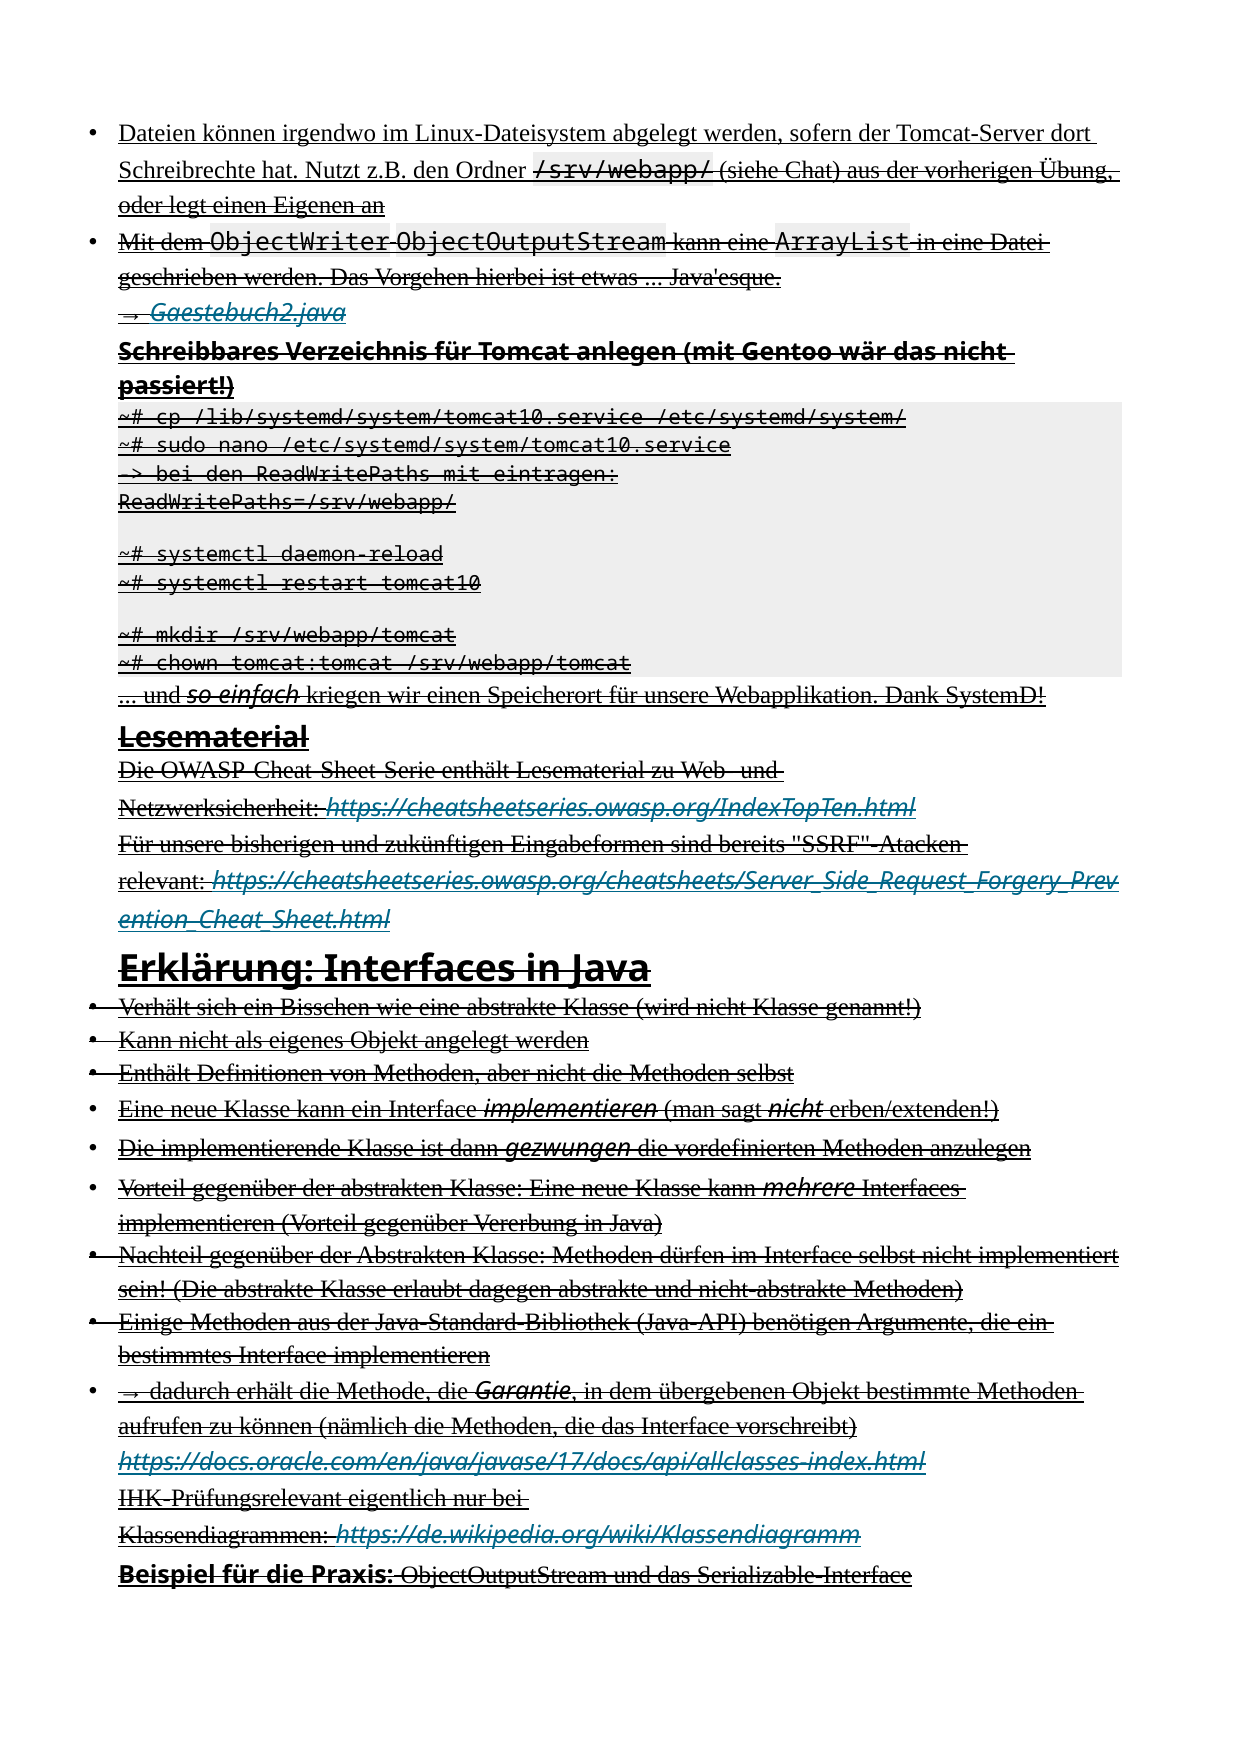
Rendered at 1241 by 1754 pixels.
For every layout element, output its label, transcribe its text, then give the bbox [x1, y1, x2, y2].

text Für unsere bisherigen und zukünftigen Eingabeformen sind bereits "SSRF"-Atacken relevant: https://cheatsheetseries.owasp.org/cheatsheets/Server_Side_Request_Forgery_Prevention_Cheat_Sheet.html [118, 829, 1122, 936]
list Vorteil gegenüber der abstrakten Klasse: Eine neue Klasse kann mehrere Interfaces implementieren (Vorteil gegenüber Vererbung in Java) [118, 1169, 1122, 1236]
text ~# systemctl daemon-reload [118, 539, 1122, 568]
list Verhält sich ein Bisschen wie eine abstrakte Klasse (wird nicht Klasse genannt!) [118, 992, 1122, 1021]
subtitle Schreibbares Verzeichnis für Tomcat anlegen (mit Gentoo wär das nicht passiert!) [118, 334, 1122, 402]
text ~# sudo nano /etc/systemd/system/tomcat10.service [118, 430, 1122, 459]
list Nachteil gegenüber der Abstrakten Klasse: Methoden dürfen im Interface selbst nicht implementiert sein! (Die abstrakte Klasse erlaubt dagegen abstrakte und nicht-abstrakte Methoden) [118, 1241, 1122, 1302]
text Beispiel für die Praxis: ObjectOutputStream und das Serializable-Interface [118, 1556, 1122, 1590]
list → Gaestebuch2.java [118, 295, 1122, 329]
list Einige Methoden aus der Java-Standard-Bibliothek (Java-API) benötigen Argumente, die ein bestimmtes Interface implementieren [118, 1307, 1122, 1368]
text ReadWritePaths=/srv/webapp/ [118, 487, 1122, 516]
list Kann nicht als eigenes Objekt angelegt werden [118, 1025, 1122, 1054]
subtitle Lesematerial [118, 716, 1122, 756]
text Die OWASP-Cheat-Sheet-Serie enthält Lesematerial zu Web- und Netzwerksicherheit: https://cheatsheetseries.owasp.org/IndexTopTen.html [118, 756, 1122, 823]
subtitle Erklärung: Interfaces in Java [118, 941, 1122, 992]
list Enthält Definitionen von Methoden, aber nicht die Methoden selbst [118, 1058, 1122, 1087]
text ~# chown tomcat:tomcat /srv/webapp/tomcat [118, 648, 1122, 677]
list Mit dem ObjectWriter ObjectOutputStream kann eine ArrayList in eine Datei geschrieben werden. Das Vorgehen hierbei ist etwas ... Java'esque. [118, 223, 1122, 290]
text ... und so einfach kriegen wir einen Speicherort für unsere Webapplikation. Dank SystemD! [118, 677, 1122, 711]
list Die implementierende Klasse ist dann gezwungen die vordefinierten Methoden anzulegen [118, 1130, 1122, 1164]
list → dadurch erhält die Methode, die Garantie, in dem übergebenen Objekt bestimmte Methoden aufrufen zu können (nämlich die Methoden, die das Interface vorschreibt) [118, 1373, 1122, 1440]
text ~# mkdir /srv/webapp/tomcat [118, 620, 1122, 648]
text ~# systemctl restart tomcat10 [118, 568, 1122, 596]
list Dateien können irgendwo im Linux-Dateisystem abgelegt werden, sofern der Tomcat-Server dort Schreibrechte hat. Nutzt z.B. den Ordner /srv/webapp/ (siehe Chat) aus der vorherigen Übung, oder legt einen Eigenen an [118, 118, 1122, 219]
list Eine neue Klasse kann ein Interface implementieren (man sagt nicht erben/extenden!) [118, 1091, 1122, 1125]
text -> bei den ReadWritePaths mit eintragen: [118, 459, 1122, 487]
text https://docs.oracle.com/en/java/javase/17/docs/api/allclasses-index.html IHK-Prüfungsrelevant eigentlich nur bei Klassendiagrammen: https://de.wikipedia.org/wiki/Klassendiagramm [118, 1444, 1122, 1551]
text ~# cp /lib/systemd/system/tomcat10.service /etc/systemd/system/ [118, 402, 1122, 430]
